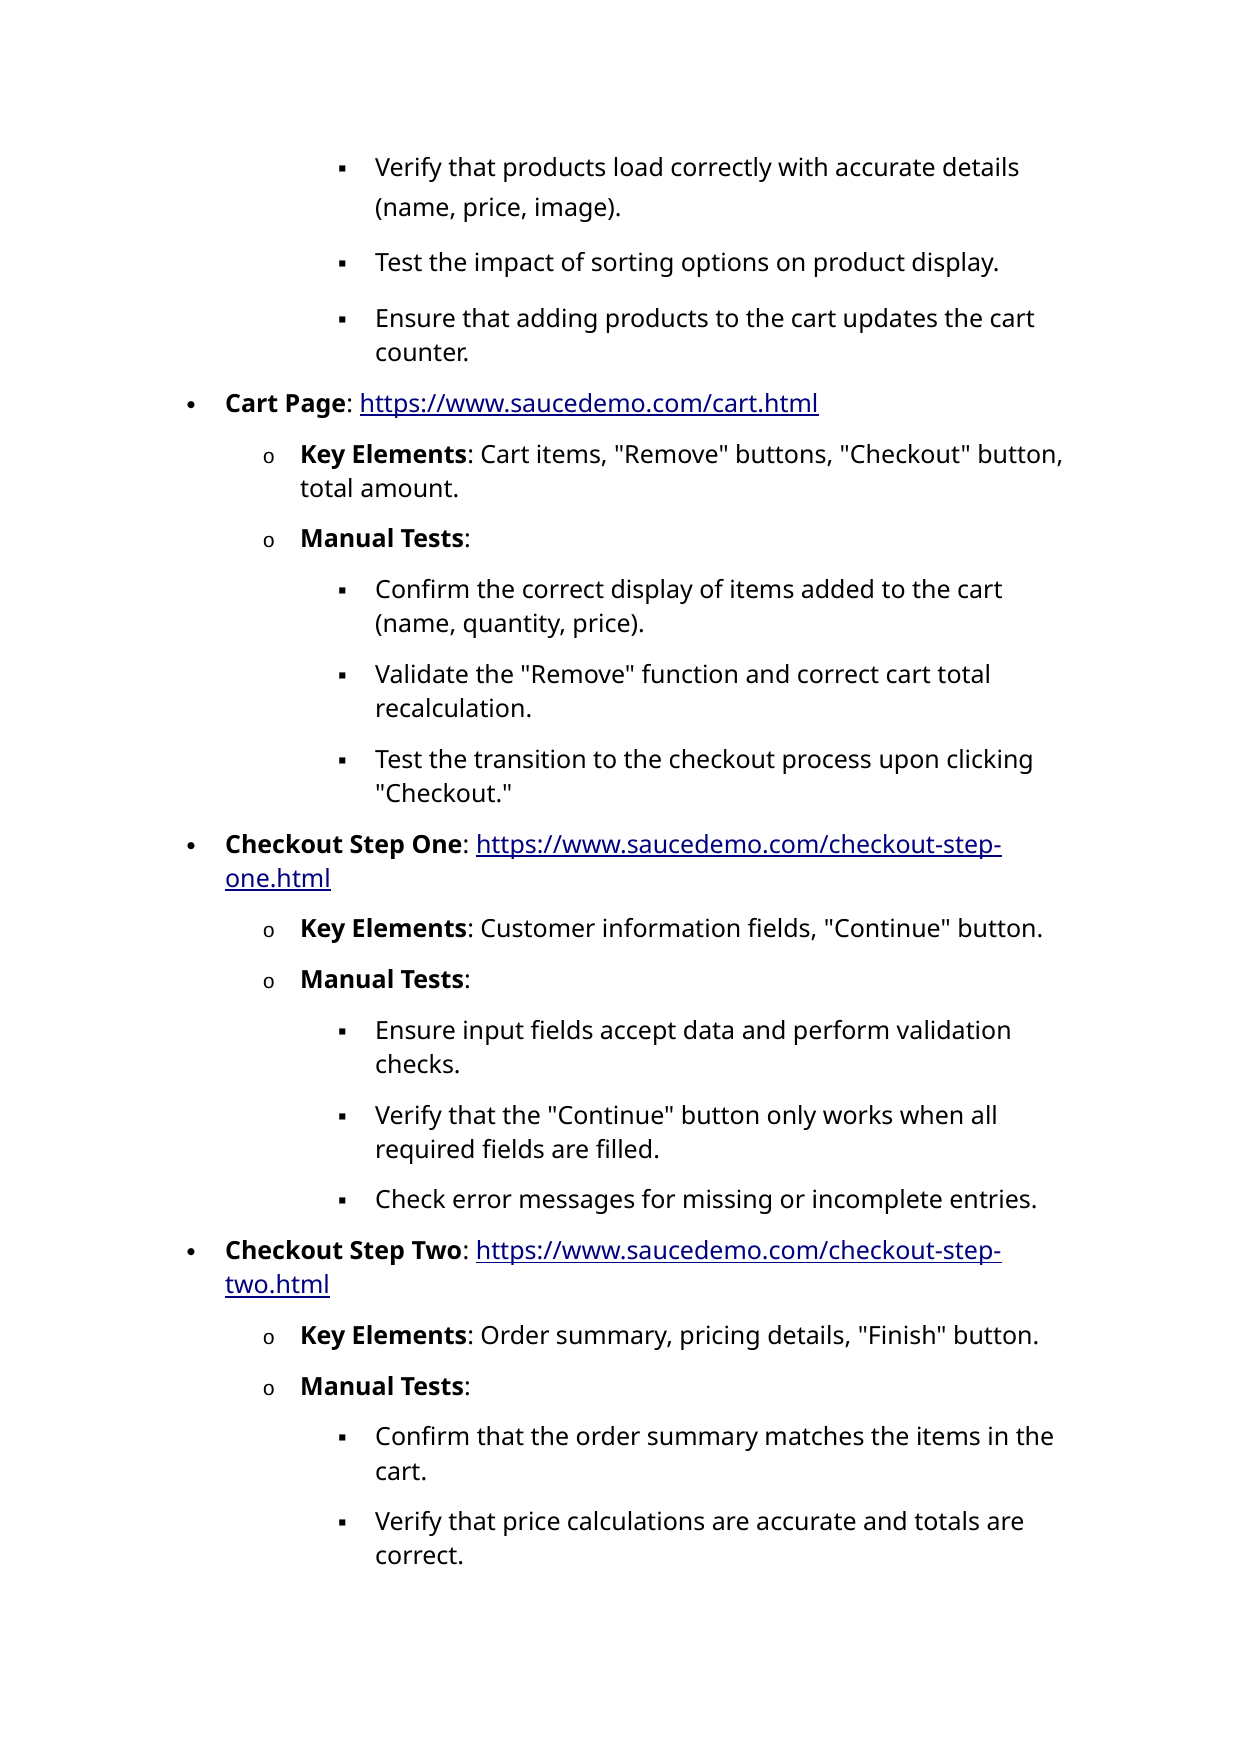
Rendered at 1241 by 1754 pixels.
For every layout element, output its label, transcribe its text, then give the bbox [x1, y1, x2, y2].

list Manual Tests: [262, 1368, 1090, 1402]
list Verify that the "Continue" button only works when all required fields are filled. [337, 1097, 1090, 1165]
list Cart Page: https://www.saucedemo.com/cart.html [187, 386, 1090, 420]
list Ensure input fields accept data and perform validation checks. [337, 1012, 1090, 1081]
list Checkout Step Two: https://www.saucedemo.com/checkout-step-two.html [187, 1233, 1090, 1301]
list Confirm the correct display of items added to the cart (name, quantity, price). [337, 572, 1090, 640]
list Verify that products load correctly with accurate details (name, price, image). [337, 150, 1090, 223]
list Key Elements: Customer information fields, "Continue" button. [262, 911, 1090, 945]
list Manual Tests: [262, 962, 1090, 996]
list Manual Tests: [262, 521, 1090, 555]
list Validate the "Remove" function and correct cart total recalculation. [337, 657, 1090, 725]
list Key Elements: Cart items, "Remove" buttons, "Checkout" button, total amount. [262, 436, 1090, 504]
list Verify that price calculations are accurate and totals are correct. [337, 1504, 1090, 1572]
list Test the transition to the checkout process upon clicking "Checkout." [337, 741, 1090, 809]
list Confirm that the order summary matches the items in the cart. [337, 1419, 1090, 1487]
list Test the impact of sorting options on product display. [337, 245, 1090, 279]
list Check error messages for missing or incomplete entries. [337, 1182, 1090, 1216]
list Key Elements: Order summary, pricing details, "Finish" button. [262, 1318, 1090, 1352]
list Checkout Step One: https://www.saucedemo.com/checkout-step-one.html [187, 826, 1090, 894]
list Ensure that adding products to the cart updates the cart counter. [337, 301, 1090, 369]
